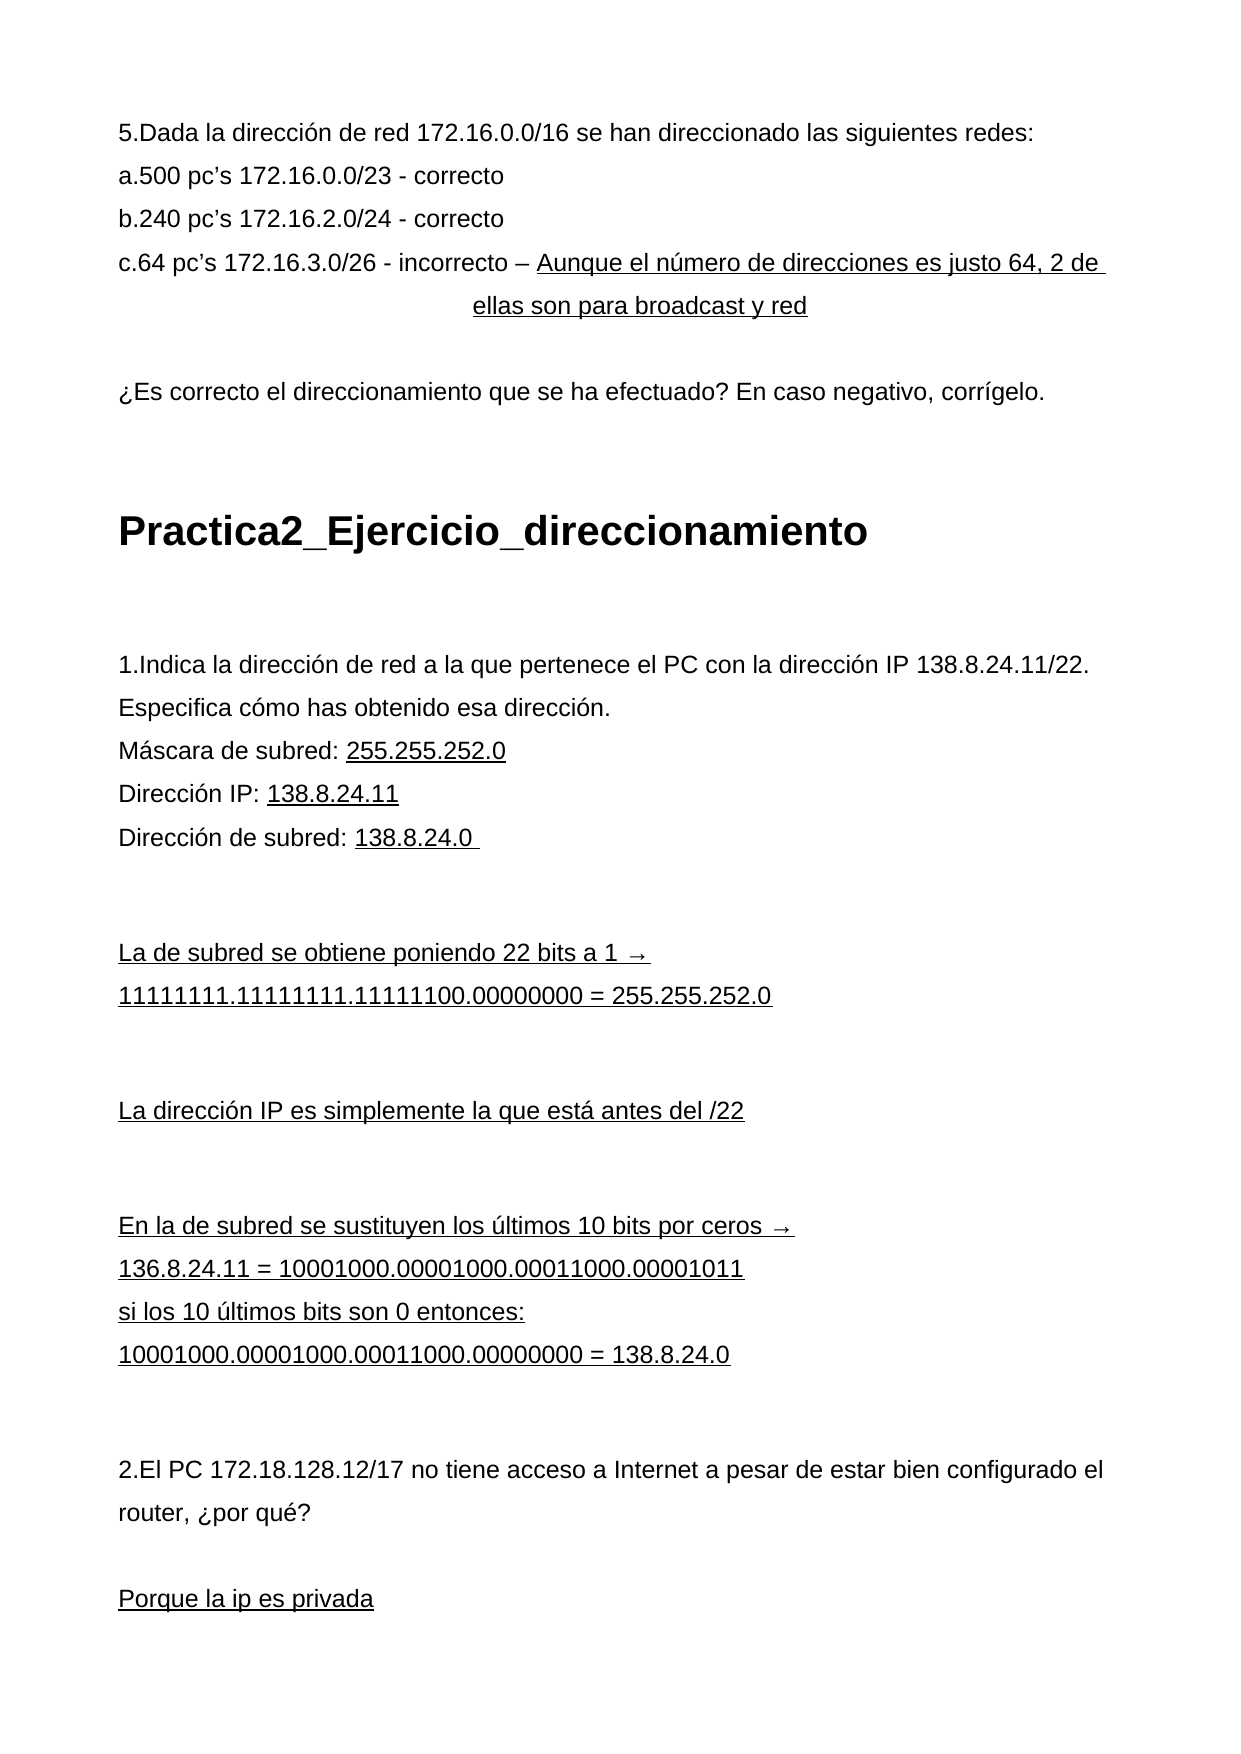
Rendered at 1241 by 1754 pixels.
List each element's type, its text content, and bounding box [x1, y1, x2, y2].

text En la de subred se sustituyen los últimos 10 bits por ceros → [118, 1211, 1122, 1239]
text c.64 pc’s 172.16.3.0/26 - incorrecto – Aunque el número de direcciones es justo 64, 2 de ellas son para broadcast y red [118, 247, 1122, 319]
text Dirección IP: 138.8.24.11 [118, 779, 1122, 808]
text si los 10 últimos bits son 0 entonces: [118, 1297, 1122, 1326]
text 2.El PC 172.18.128.12/17 no tiene acceso a Internet a pesar de estar bien configurado el router, ¿por qué? [118, 1455, 1122, 1527]
text Dirección de subred: 138.8.24.0 [118, 822, 1122, 851]
text La dirección IP es simplemente la que está antes del /22 [118, 1096, 1122, 1124]
text 5.Dada la dirección de red 172.16.0.0/16 se han direccionado las siguientes redes: [118, 118, 1122, 147]
text Porque la ip es privada [118, 1584, 1122, 1613]
text 1.Indica la dirección de red a la que pertenece el PC con la dirección IP 138.8.24.11/22. Especifica cómo has obtenido esa dirección. [118, 650, 1122, 722]
text Practica2_Ejercicio_direccionamiento [118, 506, 1122, 554]
text 136.8.24.11 = 10001000.00001000.00011000.00001011 [118, 1254, 1122, 1282]
text ¿Es correcto el direccionamiento que se ha efectuado? En caso negativo, corrígelo. [118, 377, 1122, 406]
text Máscara de subred: 255.255.252.0 [118, 736, 1122, 765]
text b.240 pc’s 172.16.2.0/24 - correcto [118, 204, 1122, 233]
text La de subred se obtiene poniendo 22 bits a 1 → 11111111.11111111.11111100.00000000 = 255.255.252.0 [118, 937, 1122, 1009]
text 10001000.00001000.00011000.00000000 = 138.8.24.0 [118, 1340, 1122, 1369]
text a.500 pc’s 172.16.0.0/23 - correcto [118, 161, 1122, 190]
